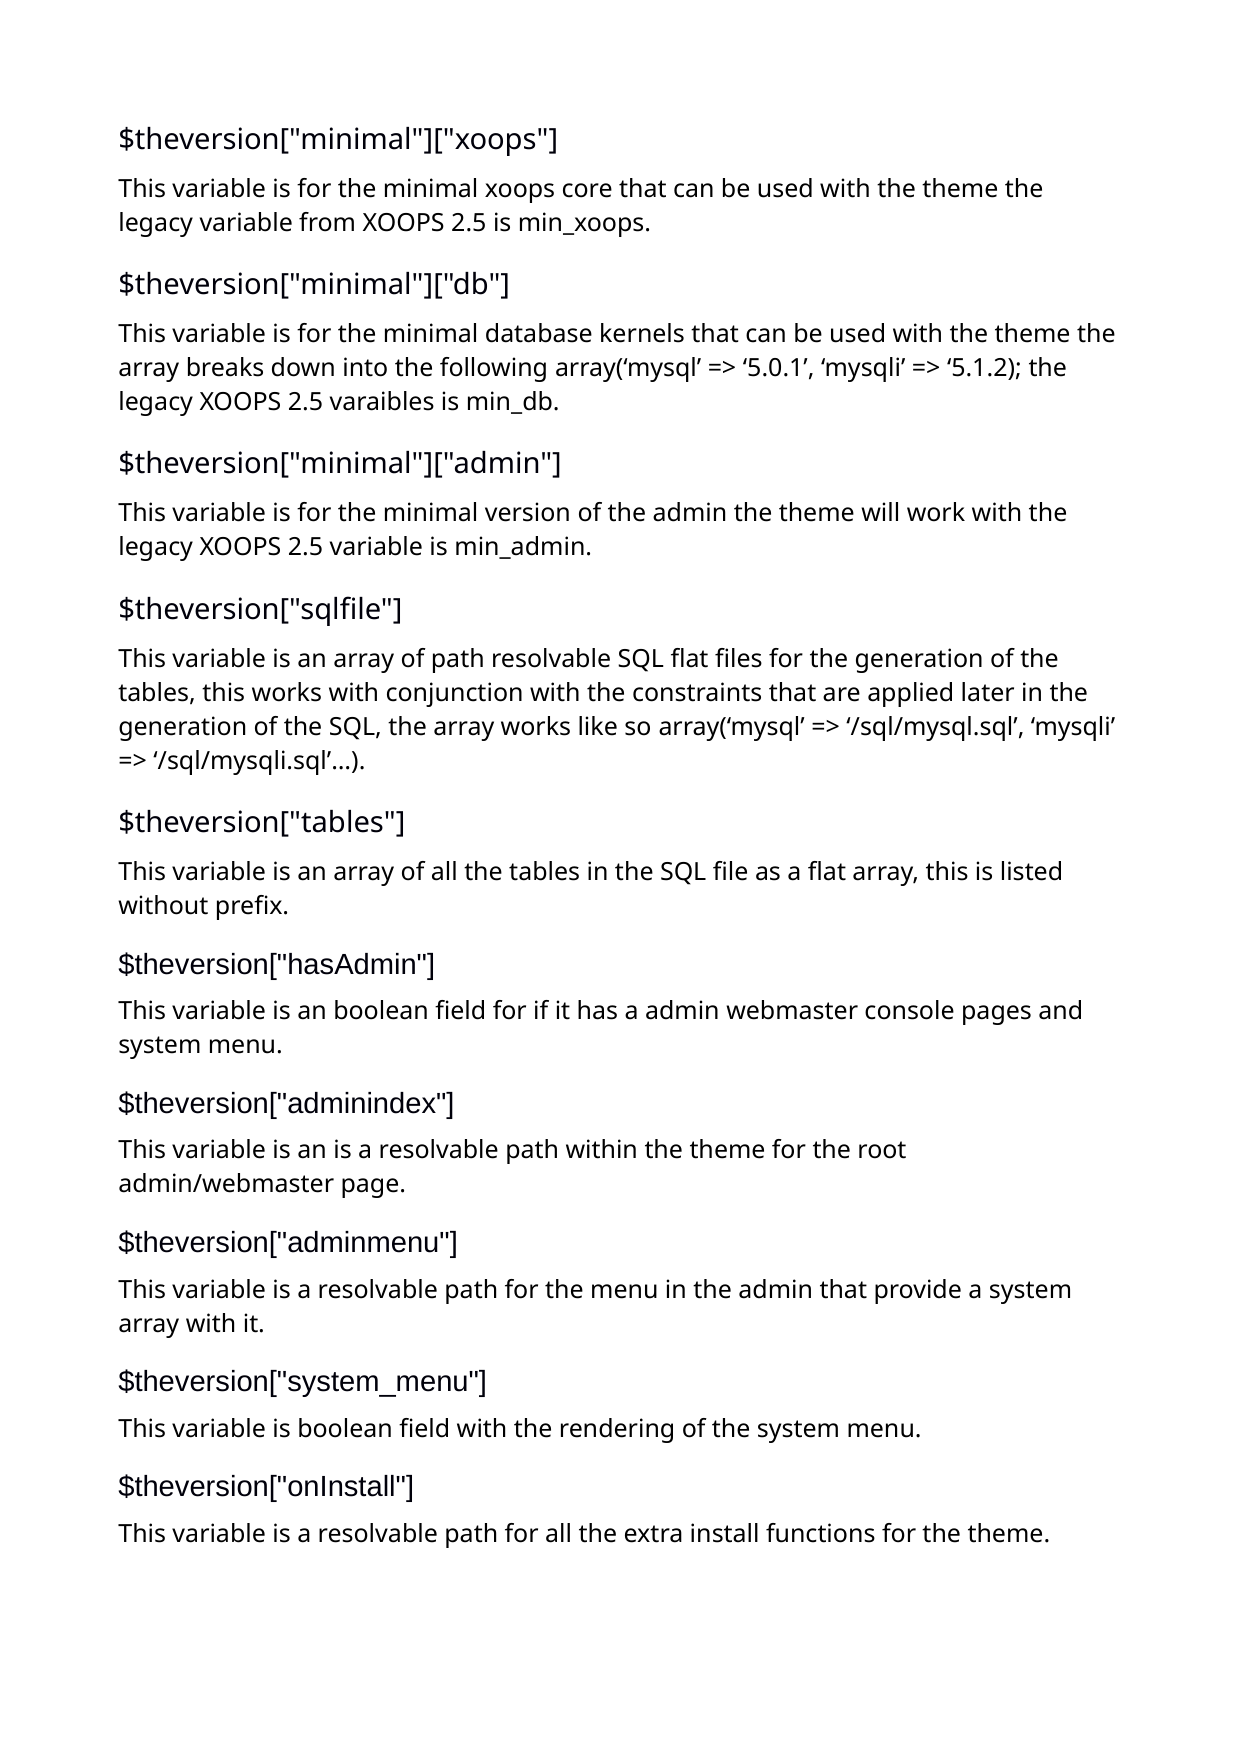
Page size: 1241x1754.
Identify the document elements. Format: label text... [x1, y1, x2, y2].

subtitle $theversion["adminindex"] [118, 1086, 1122, 1119]
subtitle $theversion["tables"] [118, 802, 1122, 841]
text This variable is an boolean field for if it has a admin webmaster console pages and system menu. [118, 993, 1122, 1061]
text This variable is for the minimal version of the admin the theme will work with the legacy XOOPS 2.5 variable is min_admin. [118, 495, 1122, 563]
subtitle $theversion["minimal"]["admin"] [118, 443, 1122, 482]
subtitle $theversion["adminmenu"] [118, 1225, 1122, 1259]
subtitle $theversion["minimal"]["db"] [118, 263, 1122, 303]
subtitle $theversion["system_menu"] [118, 1364, 1122, 1398]
text This variable is an is a resolvable path within the theme for the root admin/webmaster page. [118, 1132, 1122, 1200]
subtitle $theversion["hasAdmin"] [118, 947, 1122, 980]
text This variable is for the minimal database kernels that can be used with the theme the array breaks down into the following array(‘mysql’ => ‘5.0.1’, ‘mysqli’ => ‘5.1.2); the legacy XOOPS 2.5 varaibles is min_db. [118, 316, 1122, 418]
subtitle $theversion["sqlfile"] [118, 588, 1122, 628]
text This variable is a resolvable path for all the extra install functions for the theme. [118, 1516, 1122, 1549]
text This variable is for the minimal xoops core that can be used with the theme the legacy variable from XOOPS 2.5 is min_xoops. [118, 170, 1122, 238]
text This variable is boolean field with the rendering of the system menu. [118, 1410, 1122, 1444]
text This variable is an array of path resolvable SQL flat files for the generation of the tables, this works with conjunction with the constraints that are applied later in the generation of the SQL, the array works like so array(‘mysql’ => ‘/sql/mysql.sql’, ‘mysqli’ => ‘/sql/mysqli.sql’…). [118, 640, 1122, 777]
subtitle $theversion["onInstall"] [118, 1469, 1122, 1503]
subtitle $theversion["minimal"]["xoops"] [118, 118, 1122, 158]
text This variable is an array of all the tables in the SQL file as a flat array, this is listed without prefix. [118, 854, 1122, 922]
text This variable is a resolvable path for the menu in the admin that provide a system array with it. [118, 1271, 1122, 1339]
